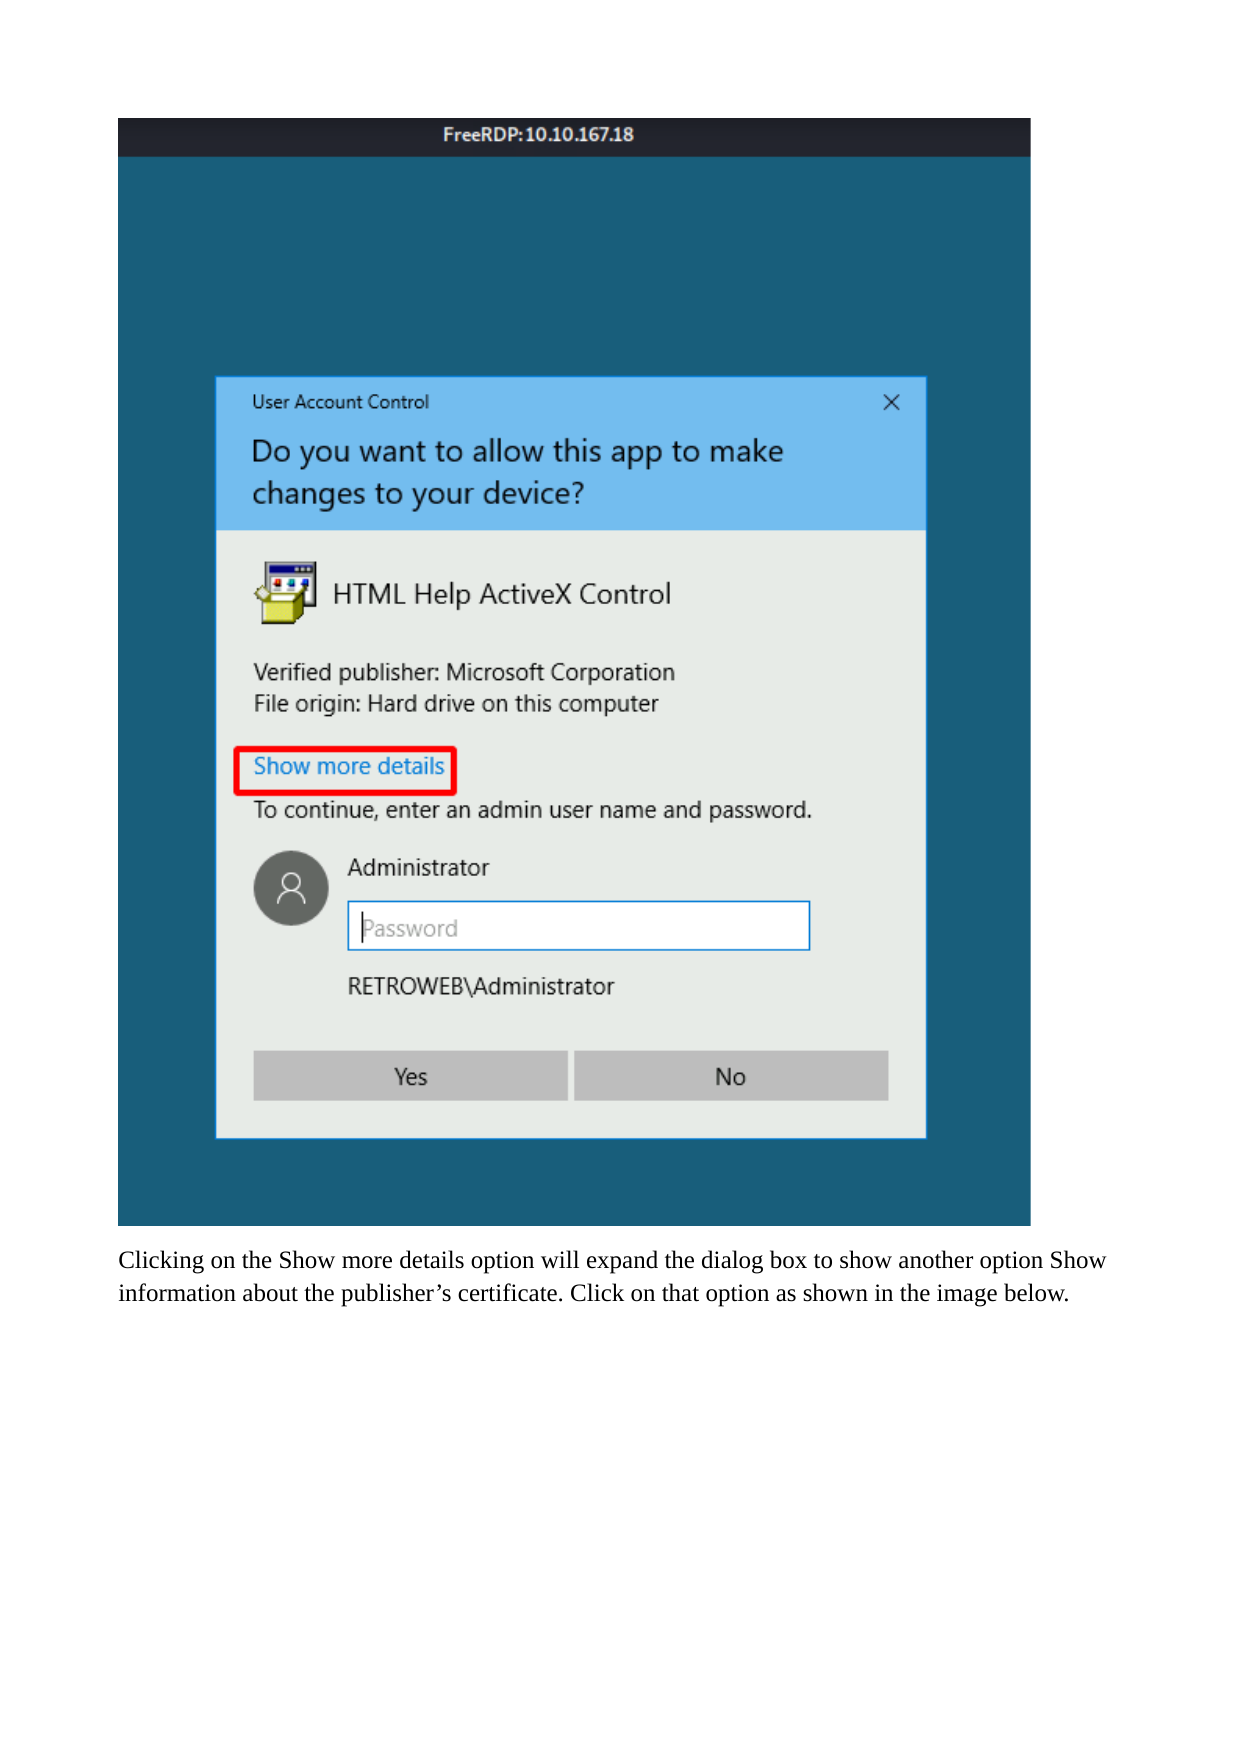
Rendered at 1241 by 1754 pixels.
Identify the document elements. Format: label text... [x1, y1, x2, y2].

picture [118, 118, 1031, 1226]
text Clicking on the Show more details option will expand the dialog box to show another option Show information about the publisher’s certificate. Click on that option as shown in the image below. [118, 1245, 1122, 1307]
